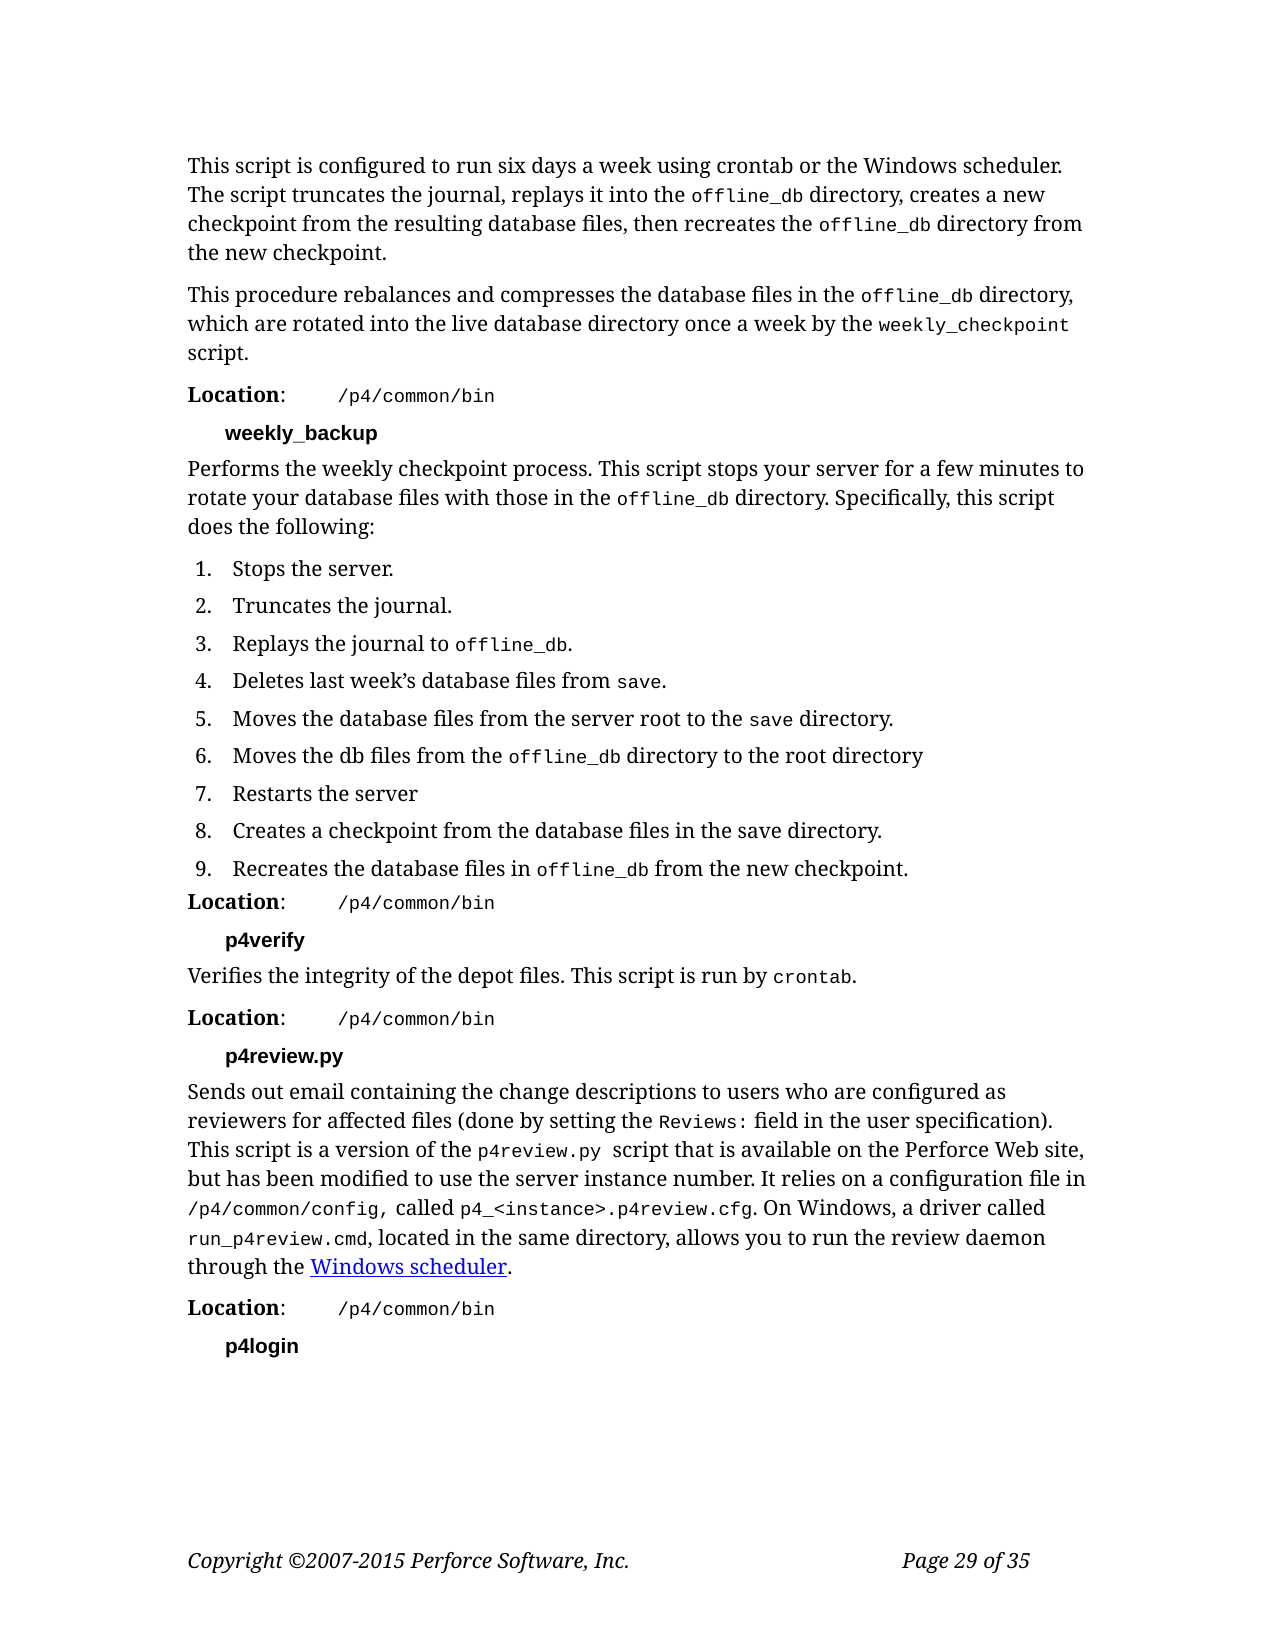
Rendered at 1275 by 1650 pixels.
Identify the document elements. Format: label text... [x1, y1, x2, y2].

text Location: /p4/common/bin [187, 886, 1087, 916]
subtitle p4verify [225, 928, 1042, 952]
list Stops the server. [195, 553, 1087, 582]
text Performs the weekly checkpoint process. This script stops your server for a few minutes to rotate your database files with those in the offline_db directory. Specifically, this script does the following: [187, 453, 1087, 541]
text This script is configured to run six days a week using crontab or the Windows scheduler. The script truncates the journal, replays it into the offline_db directory, creates a new checkpoint from the resulting database files, then recreates the offline_db directory from the new checkpoint. [187, 150, 1087, 267]
text This procedure rebalances and compresses the database files in the offline_db directory, which are rotated into the live database directory once a week by the weekly_checkpoint script. [187, 279, 1087, 367]
list Restarts the server [195, 778, 1087, 807]
text Location: /p4/common/bin [187, 1002, 1087, 1031]
list Recreates the database files in offline_db from the new checkpoint. [195, 853, 1087, 882]
subtitle p4review.py [225, 1044, 1042, 1068]
text Sends out email containing the change descriptions to users who are configured as reviewers for affected files (done by setting the Reviews: field in the user specification). This script is a version of the p4review.py script that is available on the Perforce Web site, but has been modified to use the server instance number. It relies on a configuration file in /p4/common/config, called p4_<instance>.p4review.cfg. On Windows, a driver called run_p4review.cmd, located in the same directory, allows you to run the review daemon through the Windows scheduler. [187, 1076, 1087, 1280]
text Verifies the integrity of the depot files. This script is run by crontab. [187, 960, 1087, 989]
list Replays the journal to offline_db. [195, 628, 1087, 657]
list Deletes last week’s database files from save. [195, 666, 1087, 695]
list Creates a checkpoint from the database files in the save directory. [195, 816, 1087, 845]
text Location: /p4/common/bin [187, 1293, 1087, 1322]
subtitle weekly_backup [225, 421, 1042, 445]
subtitle p4login [225, 1334, 1042, 1358]
text Location: /p4/common/bin [187, 379, 1087, 408]
list Moves the database files from the server root to the save directory. [195, 703, 1087, 732]
list Truncates the journal. [195, 591, 1087, 620]
list Moves the db files from the offline_db directory to the root directory [195, 741, 1087, 770]
